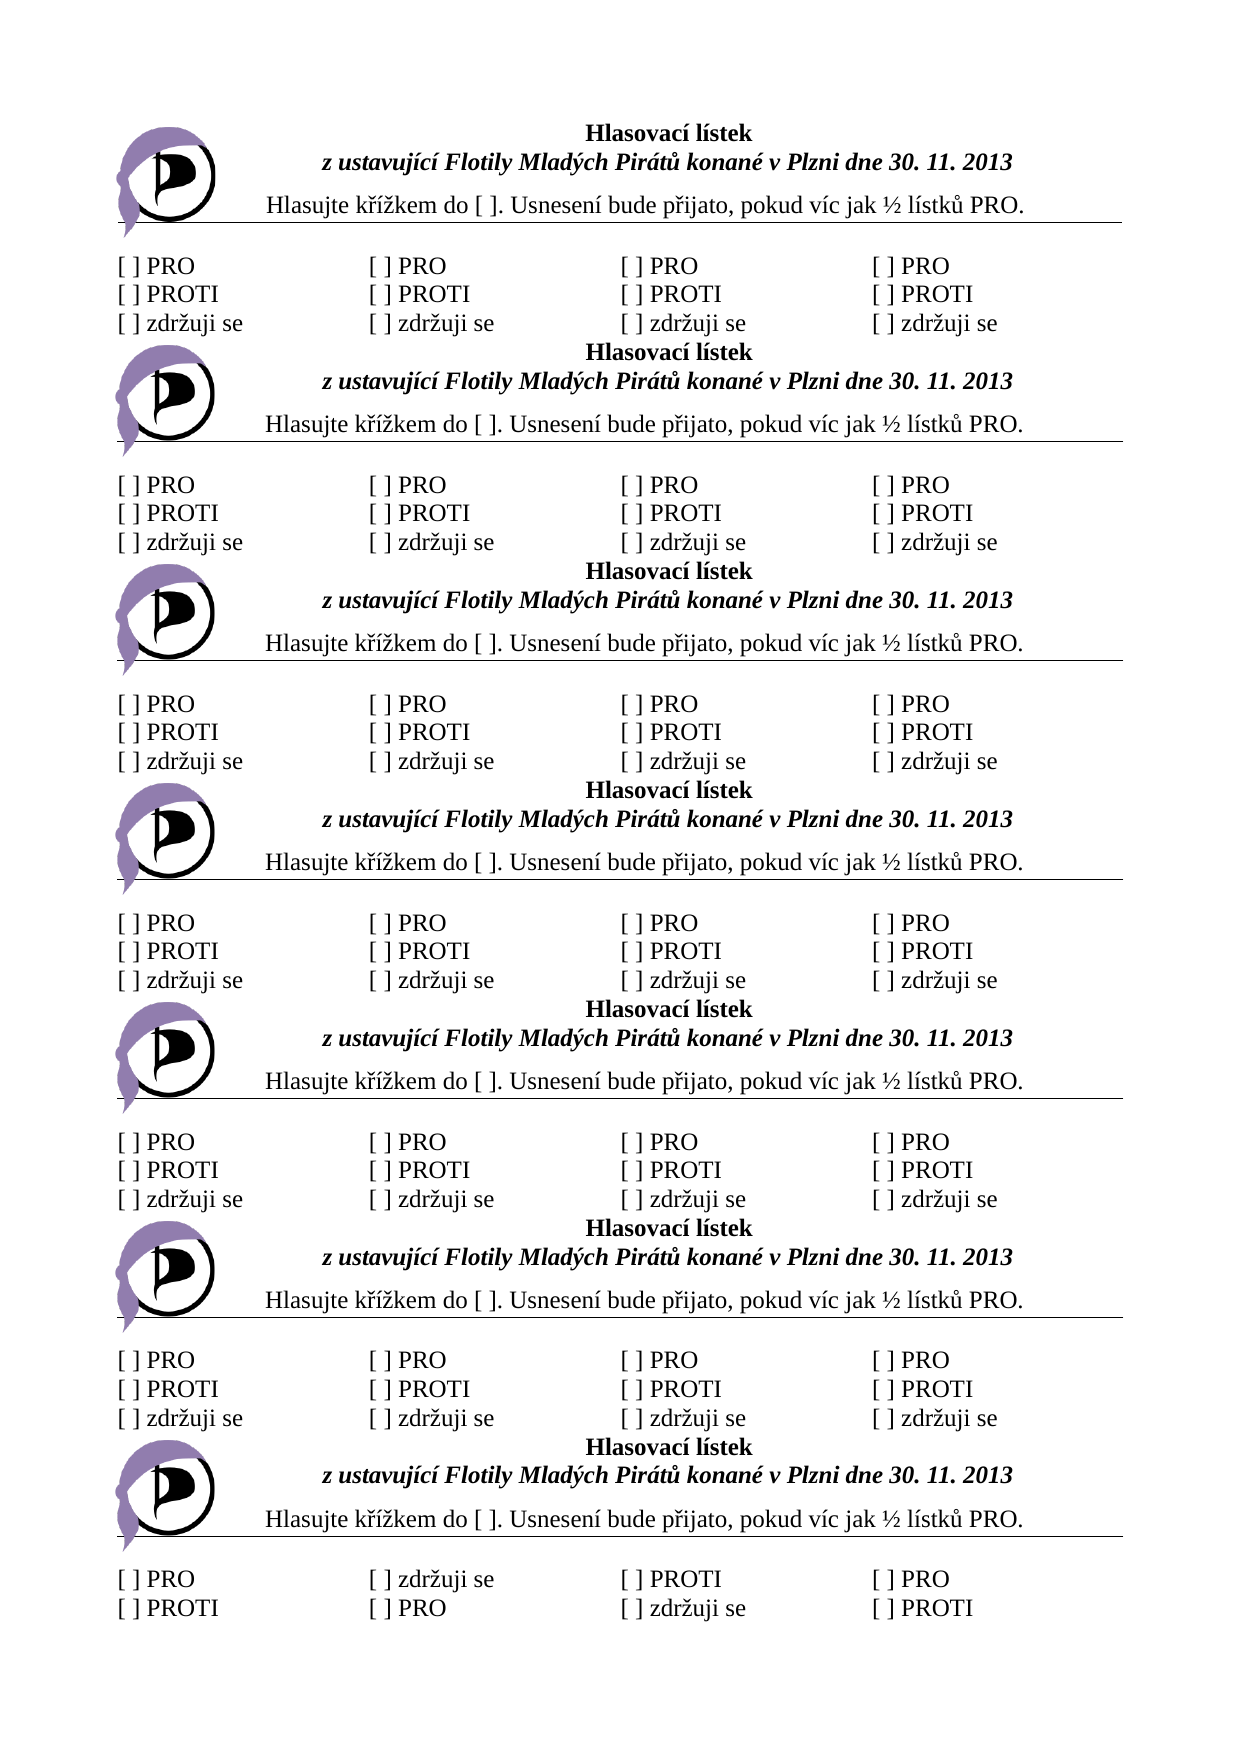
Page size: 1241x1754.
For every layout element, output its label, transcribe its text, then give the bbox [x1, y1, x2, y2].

text [ ] PROTI [620, 1155, 872, 1184]
text Hlasovací lístek [215, 1213, 1123, 1242]
text [ ] PRO [369, 470, 620, 498]
text [ ] PROTI [872, 717, 1123, 746]
text Hlasovací lístek [215, 337, 1123, 366]
text [ ] PROTI [117, 279, 369, 308]
text [ ] PRO [620, 908, 872, 936]
text [ ] zdržuji se [620, 746, 872, 775]
text [ ] PRO [117, 908, 369, 936]
text z ustavující Flotily Mladých Pirátů konané v Plzni dne 30. 11. 2013 [215, 804, 1123, 832]
text Hlasujte křížkem do [ ]. Usnesení bude přijato, pokud víc jak ½ lístků PRO. [215, 406, 1123, 441]
text [ ] PROTI [117, 498, 369, 527]
text Hlasujte křížkem do [ ]. Usnesení bude přijato, pokud víc jak ½ lístků PRO. [216, 187, 1122, 222]
text [ ] PROTI [369, 1374, 620, 1403]
text [ ] zdržuji se [872, 308, 1123, 337]
text [ ] zdržuji se [369, 1564, 620, 1593]
text [ ] PRO [872, 1346, 1123, 1374]
text [ ] PRO [117, 1127, 369, 1155]
text [ ] PRO [117, 1564, 369, 1593]
text z ustavující Flotily Mladých Pirátů konané v Plzni dne 30. 11. 2013 [215, 1461, 1123, 1489]
text [ ] PRO [369, 251, 620, 279]
text [ ] PRO [872, 1564, 1123, 1593]
text [ ] PROTI [117, 1374, 369, 1403]
text [ ] PROTI [872, 936, 1123, 965]
text [ ] PROTI [369, 1155, 620, 1184]
text [ ] PROTI [620, 498, 872, 527]
text [ ] PRO [872, 908, 1123, 936]
text [ ] PROTI [620, 936, 872, 965]
text [ ] PRO [369, 689, 620, 717]
text [ ] PRO [872, 470, 1123, 498]
text [ ] zdržuji se [369, 746, 620, 775]
text [ ] zdržuji se [117, 527, 369, 556]
text [ ] PROTI [369, 717, 620, 746]
text [ ] PRO [117, 1346, 369, 1374]
text [ ] zdržuji se [117, 1403, 369, 1432]
text Hlasujte křížkem do [ ]. Usnesení bude přijato, pokud víc jak ½ lístků PRO. [215, 1501, 1123, 1536]
text [ ] zdržuji se [872, 746, 1123, 775]
text [ ] zdržuji se [620, 965, 872, 994]
text Hlasujte křížkem do [ ]. Usnesení bude přijato, pokud víc jak ½ lístků PRO. [215, 1063, 1123, 1098]
text Hlasovací lístek [215, 775, 1123, 804]
text [ ] PROTI [872, 498, 1123, 527]
text [ ] zdržuji se [369, 965, 620, 994]
text [ ] zdržuji se [872, 1184, 1123, 1213]
text [ ] PRO [620, 470, 872, 498]
text Hlasovací lístek [215, 556, 1123, 585]
text [ ] PRO [620, 1346, 872, 1374]
text [ ] zdržuji se [369, 1184, 620, 1213]
text [ ] PROTI [620, 717, 872, 746]
text [ ] PROTI [117, 936, 369, 965]
text [ ] PROTI [369, 936, 620, 965]
text Hlasujte křížkem do [ ]. Usnesení bude přijato, pokud víc jak ½ lístků PRO. [215, 1282, 1123, 1317]
text z ustavující Flotily Mladých Pirátů konané v Plzni dne 30. 11. 2013 [216, 147, 1122, 176]
text [ ] PRO [117, 470, 369, 498]
text z ustavující Flotily Mladých Pirátů konané v Plzni dne 30. 11. 2013 [215, 1242, 1123, 1270]
text [ ] zdržuji se [620, 308, 872, 337]
text [ ] PROTI [872, 1593, 1123, 1622]
text [ ] zdržuji se [117, 746, 369, 775]
text [ ] zdržuji se [117, 1184, 369, 1213]
text [ ] PRO [369, 1593, 620, 1622]
picture [115, 1431, 215, 1557]
text [ ] PRO [620, 1127, 872, 1155]
text [ ] zdržuji se [620, 1184, 872, 1213]
text [ ] zdržuji se [117, 308, 369, 337]
picture [116, 118, 216, 243]
picture [115, 1212, 215, 1338]
text [ ] PROTI [117, 1155, 369, 1184]
text [ ] PROTI [620, 1564, 872, 1593]
text [ ] PROTI [369, 279, 620, 308]
text [ ] PROTI [369, 498, 620, 527]
text [ ] zdržuji se [620, 1403, 872, 1432]
text [ ] PRO [369, 1127, 620, 1155]
text [ ] PRO [369, 908, 620, 936]
text [ ] PRO [872, 251, 1123, 279]
text Hlasovací lístek [216, 118, 1122, 147]
text z ustavující Flotily Mladých Pirátů konané v Plzni dne 30. 11. 2013 [215, 366, 1123, 394]
text [ ] PRO [369, 1346, 620, 1374]
text Hlasujte křížkem do [ ]. Usnesení bude přijato, pokud víc jak ½ lístků PRO. [215, 625, 1123, 660]
text [ ] zdržuji se [872, 527, 1123, 556]
text [ ] PROTI [872, 279, 1123, 308]
text [ ] zdržuji se [369, 308, 620, 337]
text [ ] PROTI [872, 1374, 1123, 1403]
text Hlasovací lístek [215, 1432, 1123, 1461]
text [ ] PRO [620, 689, 872, 717]
text [ ] PRO [872, 1127, 1123, 1155]
text [ ] PROTI [620, 279, 872, 308]
text [ ] zdržuji se [872, 965, 1123, 994]
text [ ] zdržuji se [369, 1403, 620, 1432]
text [ ] PROTI [117, 1593, 369, 1622]
text Hlasovací lístek [215, 994, 1123, 1023]
text [ ] PROTI [872, 1155, 1123, 1184]
picture [115, 556, 215, 681]
text [ ] PROTI [117, 717, 369, 746]
text [ ] zdržuji se [620, 1593, 872, 1622]
text [ ] zdržuji se [872, 1403, 1123, 1432]
text z ustavující Flotily Mladých Pirátů konané v Plzni dne 30. 11. 2013 [215, 1023, 1123, 1051]
text [ ] zdržuji se [369, 527, 620, 556]
text [ ] PROTI [620, 1374, 872, 1403]
text Hlasujte křížkem do [ ]. Usnesení bude přijato, pokud víc jak ½ lístků PRO. [215, 844, 1123, 879]
text [ ] PRO [872, 689, 1123, 717]
picture [115, 775, 215, 900]
text [ ] zdržuji se [117, 965, 369, 994]
text [ ] PRO [117, 251, 369, 279]
text [ ] zdržuji se [620, 527, 872, 556]
text [ ] PRO [117, 689, 369, 717]
text z ustavující Flotily Mladých Pirátů konané v Plzni dne 30. 11. 2013 [215, 585, 1123, 613]
picture [115, 993, 215, 1119]
text [ ] PRO [620, 251, 872, 279]
picture [115, 337, 215, 462]
